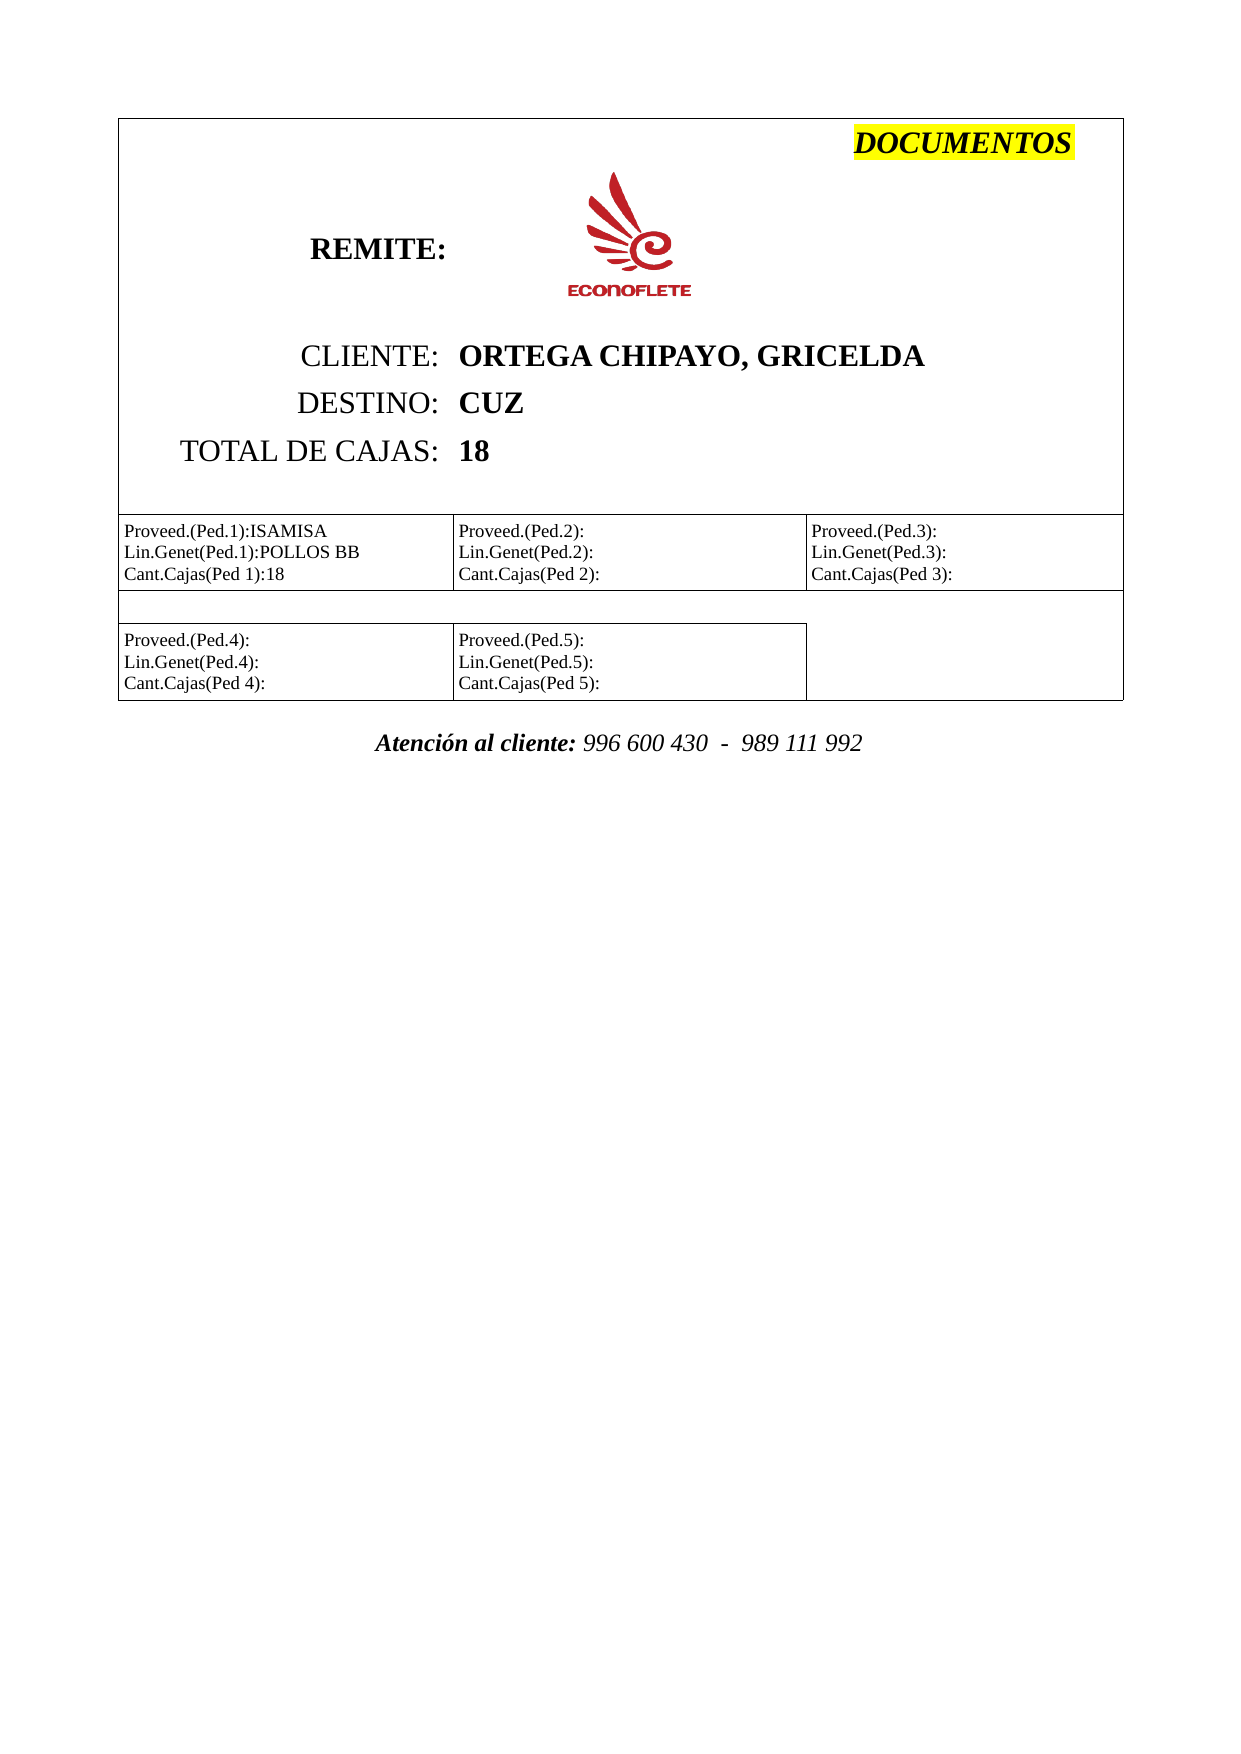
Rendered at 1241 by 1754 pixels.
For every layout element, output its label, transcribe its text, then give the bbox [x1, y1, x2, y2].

table_cell [806, 474, 1123, 514]
table_cell [806, 591, 1123, 623]
table_cell ORTEGA CHIPAYO, GRICELDA [453, 332, 1123, 379]
text Atención al cliente: 996 600 430 - 989 111 992 [118, 728, 1122, 757]
table_cell CUZ [453, 379, 806, 426]
table_cell [119, 474, 453, 514]
picture [552, 171, 707, 297]
table_cell Proveed.(Ped.3): Lin.Genet(Ped.3): Cant.Cajas(Ped 3): [807, 515, 1123, 590]
table_header DOCUMENTOS [806, 119, 1123, 166]
table_cell [806, 379, 1123, 426]
table_cell [453, 474, 806, 514]
table_cell REMITE: [119, 166, 453, 332]
table_cell TOTAL DE CAJAS: [119, 426, 453, 474]
table_cell CLIENTE: [119, 332, 453, 379]
table_cell Proveed.(Ped.2): Lin.Genet(Ped.2): Cant.Cajas(Ped 2): [454, 515, 806, 590]
table_cell DESTINO: [119, 379, 453, 426]
table_header [119, 119, 453, 166]
table_cell [453, 166, 806, 332]
table_cell [806, 166, 1123, 332]
table_cell 18 [453, 426, 1123, 474]
table_cell Proveed.(Ped.1):ISAMISA Lin.Genet(Ped.1):POLLOS BB Cant.Cajas(Ped 1):18 [119, 515, 453, 590]
table_cell [453, 591, 806, 623]
table_cell Proveed.(Ped.5): Lin.Genet(Ped.5): Cant.Cajas(Ped 5): [454, 624, 806, 699]
table_cell [807, 623, 1123, 699]
table_cell [119, 591, 453, 623]
table_cell Proveed.(Ped.4): Lin.Genet(Ped.4): Cant.Cajas(Ped 4): [119, 624, 453, 699]
table_header [453, 119, 806, 166]
